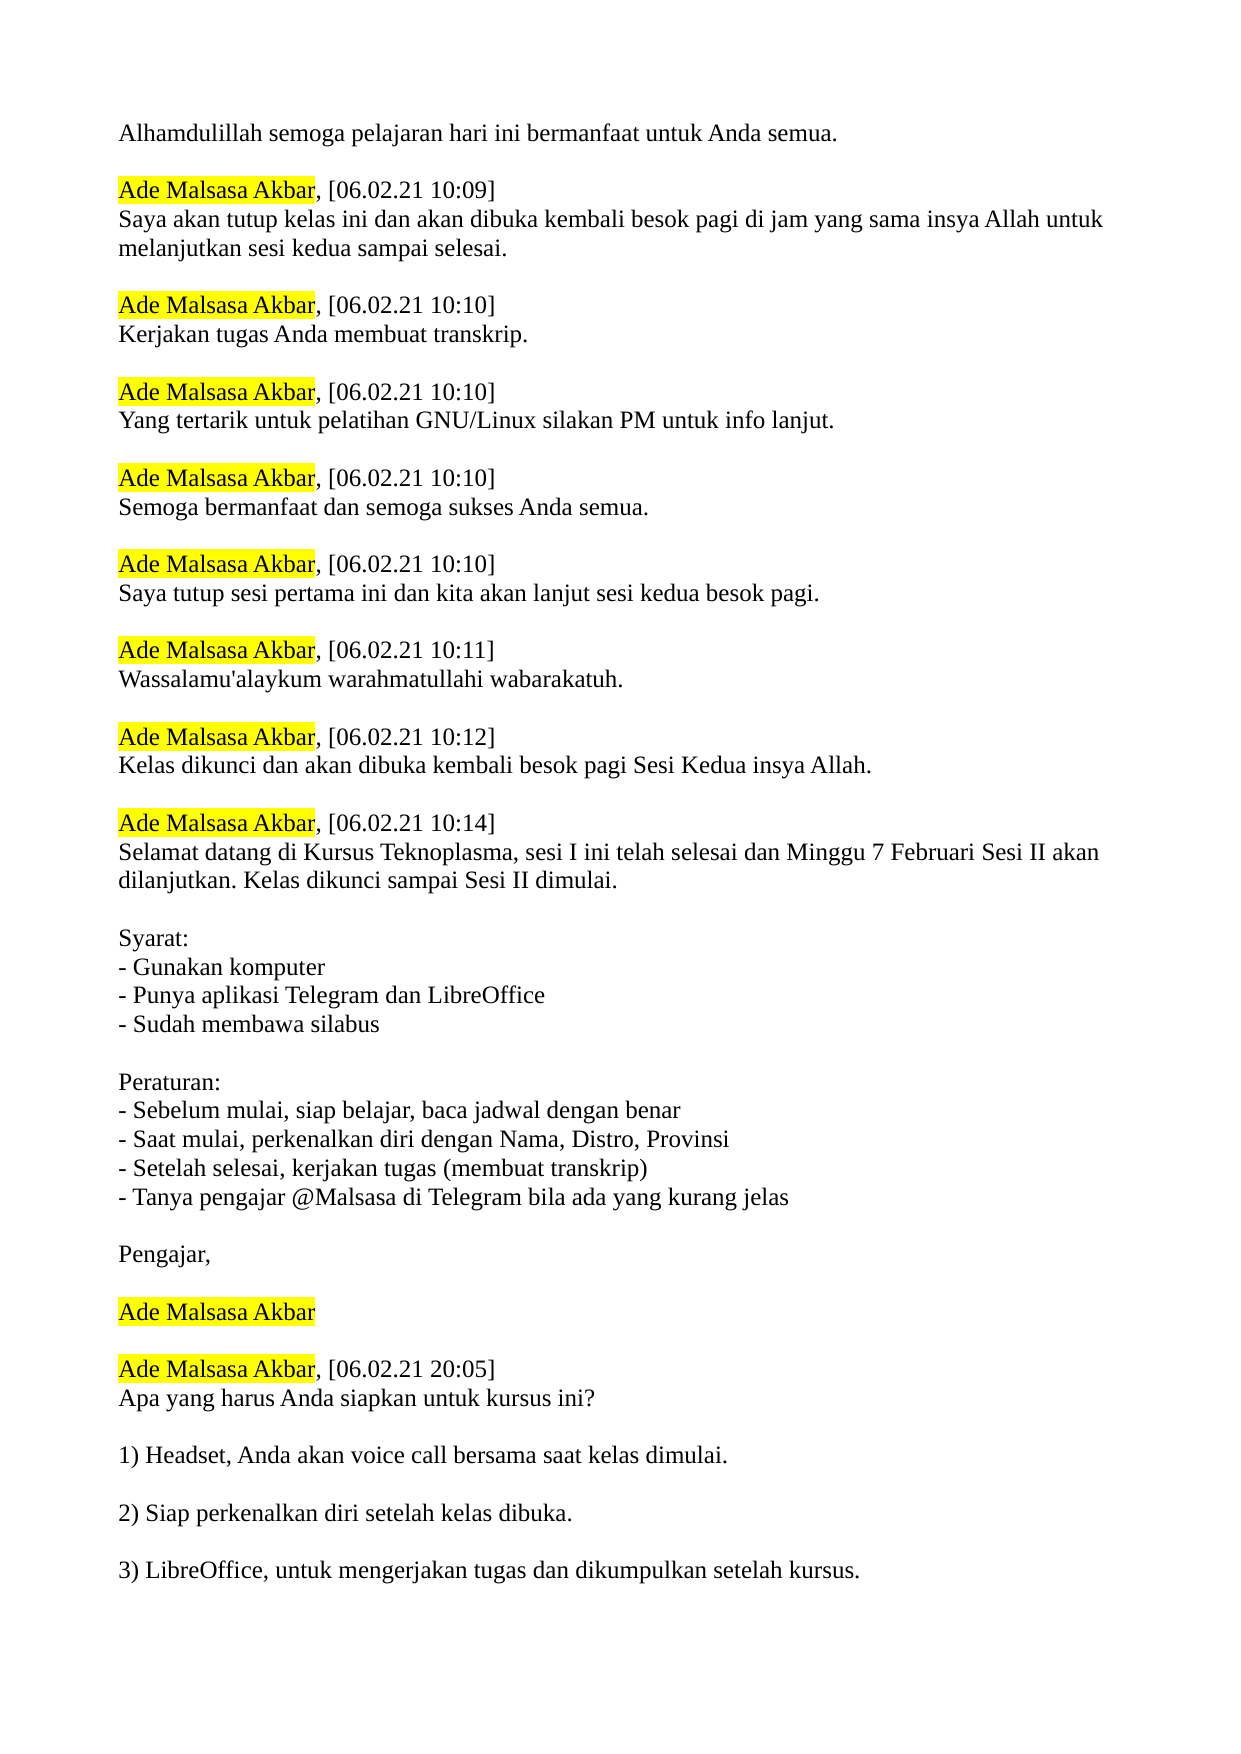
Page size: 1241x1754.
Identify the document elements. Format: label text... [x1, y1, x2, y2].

text - Sudah membawa silabus [118, 1009, 1122, 1038]
text - Saat mulai, perkenalkan diri dengan Nama, Distro, Provinsi [118, 1124, 1122, 1153]
text Saya tutup sesi pertama ini dan kita akan lanjut sesi kedua besok pagi. [118, 578, 1122, 607]
text Wassalamu'alaykum warahmatullahi wabarakatuh. [118, 664, 1122, 693]
text Ade Malsasa Akbar, [06.02.21 10:14] [118, 808, 1122, 837]
text - Sebelum mulai, siap belajar, baca jadwal dengan benar [118, 1096, 1122, 1124]
text Yang tertarik untuk pelatihan GNU/Linux silakan PM untuk info lanjut. [118, 406, 1122, 434]
text - Setelah selesai, kerjakan tugas (membuat transkrip) [118, 1153, 1122, 1182]
text Syarat: [118, 923, 1122, 952]
text Saya akan tutup kelas ini dan akan dibuka kembali besok pagi di jam yang sama insya Allah untuk melanjutkan sesi kedua sampai selesai. [118, 204, 1122, 262]
text - Gunakan komputer [118, 952, 1122, 981]
text - Tanya pengajar @Malsasa di Telegram bila ada yang kurang jelas [118, 1182, 1122, 1211]
text Ade Malsasa Akbar, [06.02.21 10:12] [118, 722, 1122, 751]
text Ade Malsasa Akbar, [06.02.21 20:05] [118, 1354, 1122, 1383]
text - Punya aplikasi Telegram dan LibreOffice [118, 981, 1122, 1009]
text Ade Malsasa Akbar, [06.02.21 10:10] [118, 377, 1122, 406]
text Pengajar, [118, 1239, 1122, 1268]
text Ade Malsasa Akbar, [06.02.21 10:11] [118, 636, 1122, 664]
text 3) LibreOffice, untuk mengerjakan tugas dan dikumpulkan setelah kursus. [118, 1556, 1122, 1584]
text 2) Siap perkenalkan diri setelah kelas dibuka. [118, 1498, 1122, 1527]
text Kelas dikunci dan akan dibuka kembali besok pagi Sesi Kedua insya Allah. [118, 751, 1122, 779]
text Ade Malsasa Akbar, [06.02.21 10:10] [118, 549, 1122, 578]
text Semoga bermanfaat dan semoga sukses Anda semua. [118, 492, 1122, 521]
text Ade Malsasa Akbar, [06.02.21 10:10] [118, 463, 1122, 492]
text Kerjakan tugas Anda membuat transkrip. [118, 319, 1122, 348]
text Ade Malsasa Akbar [118, 1297, 1122, 1326]
text Ade Malsasa Akbar, [06.02.21 10:09] [118, 176, 1122, 204]
text Ade Malsasa Akbar, [06.02.21 10:10] [118, 291, 1122, 319]
text Selamat datang di Kursus Teknoplasma, sesi I ini telah selesai dan Minggu 7 Februari Sesi II akan dilanjutkan. Kelas dikunci sampai Sesi II dimulai. [118, 837, 1122, 894]
text Peraturan: [118, 1067, 1122, 1096]
text Apa yang harus Anda siapkan untuk kursus ini? [118, 1383, 1122, 1412]
text Alhamdulillah semoga pelajaran hari ini bermanfaat untuk Anda semua. [118, 118, 1122, 147]
text 1) Headset, Anda akan voice call bersama saat kelas dimulai. [118, 1441, 1122, 1469]
